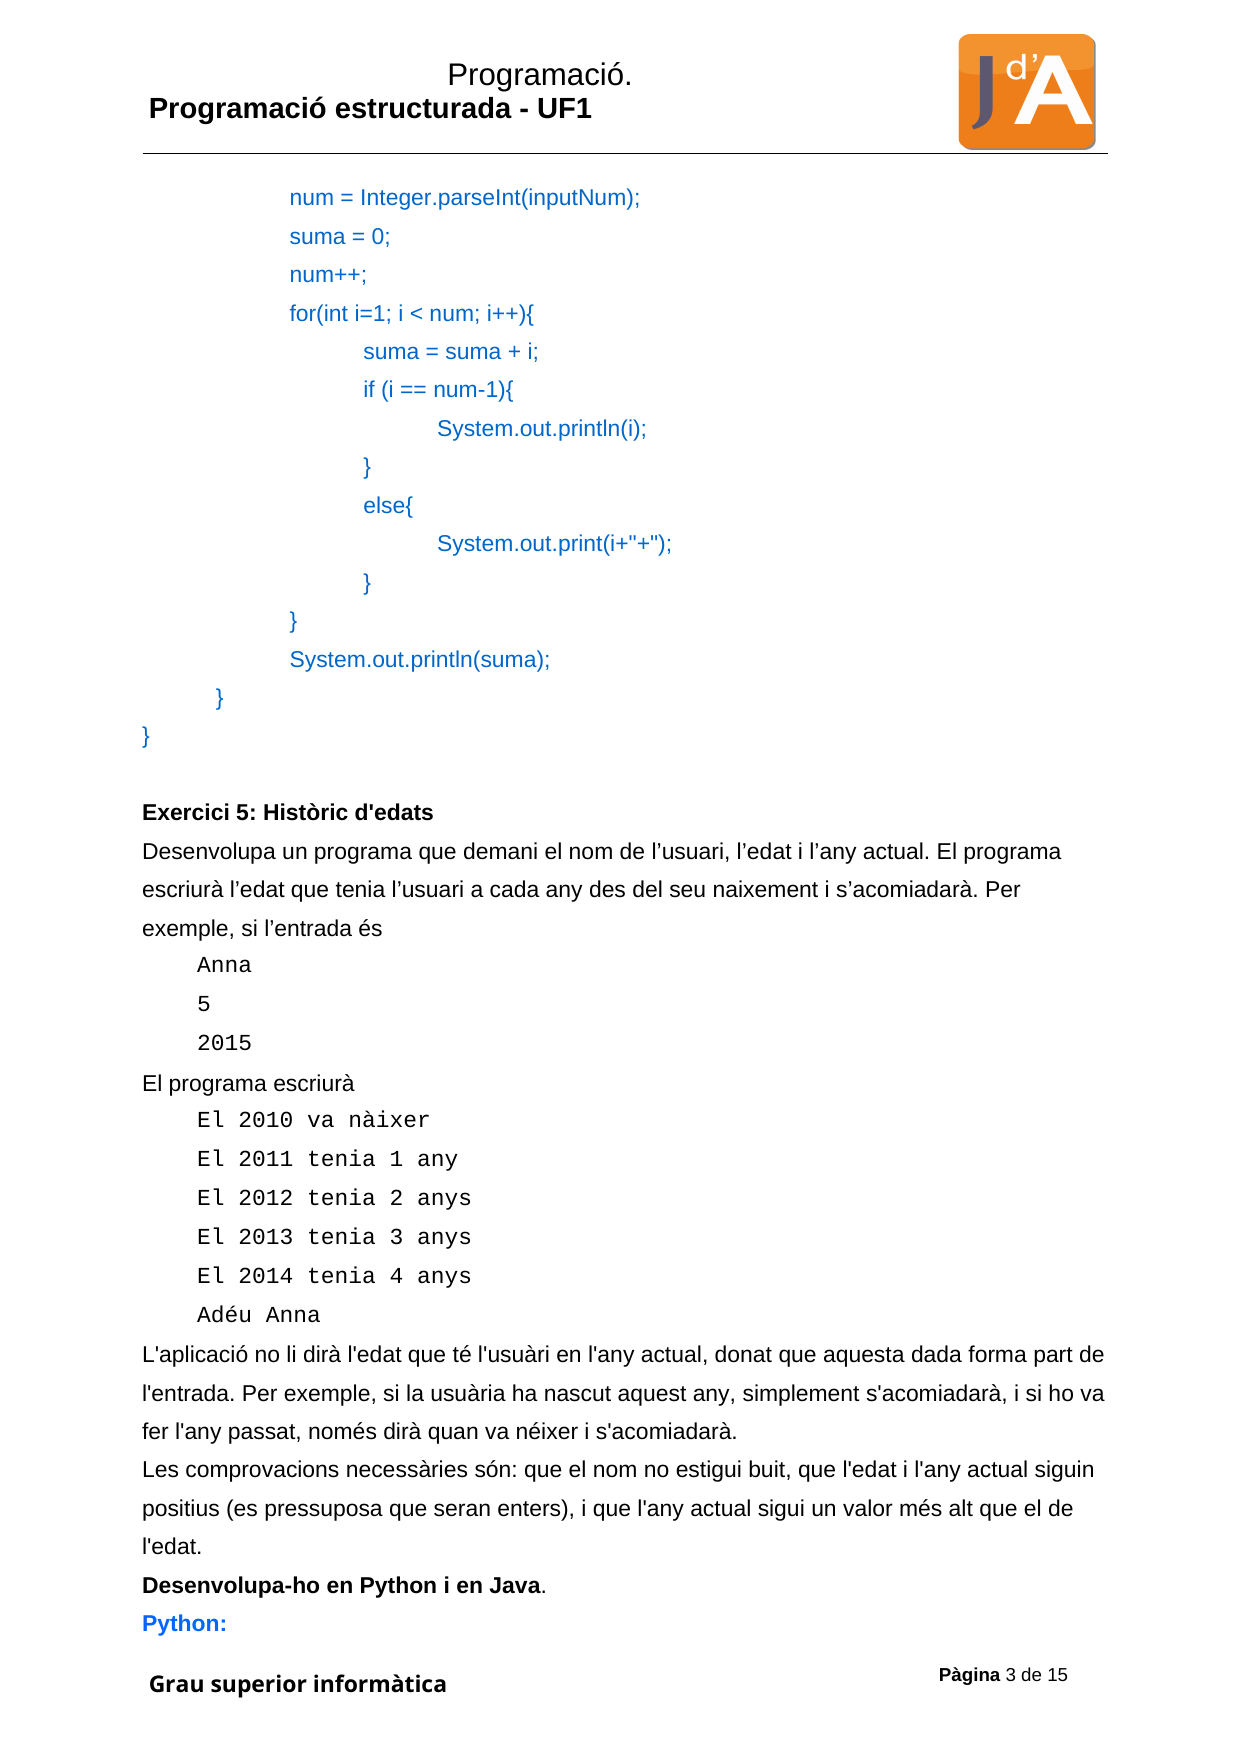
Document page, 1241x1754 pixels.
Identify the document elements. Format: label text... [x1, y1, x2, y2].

text System.out.println(i); [142, 416, 1107, 441]
text num++; [142, 262, 1107, 287]
text El 2010 va nàixer [142, 1109, 1107, 1135]
text Les comprovacions necessàries són: que el nom no estigui buit, que l'edat i l'any actual siguin positius (es pressuposa que seran enters), i que l'any actual sigui un valor més alt que el de l'edat. [142, 1457, 1107, 1560]
text System.out.print(i+"+"); [142, 531, 1107, 557]
text 2015 [142, 1031, 1107, 1057]
text System.out.println(suma); [142, 646, 1107, 672]
text Anna [142, 954, 1107, 980]
text for(int i=1; i < num; i++){ [142, 300, 1107, 326]
text } [142, 723, 1107, 749]
text } [142, 454, 1107, 480]
text Adéu Anna [142, 1303, 1107, 1329]
text El 2012 tenia 2 anys [142, 1186, 1107, 1212]
text } [142, 608, 1107, 633]
text num = Integer.parseInt(inputNum); [142, 185, 1107, 211]
text } [142, 569, 1107, 595]
text El 2013 tenia 3 anys [142, 1225, 1107, 1251]
text Exercici 5: Històric d'edats [142, 800, 1107, 826]
text Desenvolupa-ho en Python i en Java. [142, 1572, 1107, 1598]
text El 2011 tenia 1 any [142, 1148, 1107, 1173]
text } [142, 685, 1107, 710]
text else{ [142, 492, 1107, 518]
text 5 [142, 993, 1107, 1018]
text if (i == num-1){ [142, 377, 1107, 403]
picture [958, 34, 1096, 150]
text suma = 0; [142, 223, 1107, 249]
text Desenvolupa un programa que demani el nom de l’usuari, l’edat i l’any actual. El programa escriurà l’edat que tenia l’usuari a cada any des del seu naixement i s’acomiadarà. Per exemple, si l’entrada és [142, 838, 1107, 941]
text El 2014 tenia 4 anys [142, 1264, 1107, 1290]
text El programa escriurà [142, 1070, 1107, 1096]
text L'aplicació no li dirà l'edat que té l'usuàri en l'any actual, donat que aquesta dada forma part de l'entrada. Per exemple, si la usuària ha nascut aquest any, simplement s'acomiadarà, i si ho va fer l'any passat, només dirà quan va néixer i s'acomiadarà. [142, 1342, 1107, 1444]
text suma = suma + i; [142, 339, 1107, 364]
text Python: [142, 1611, 1107, 1637]
